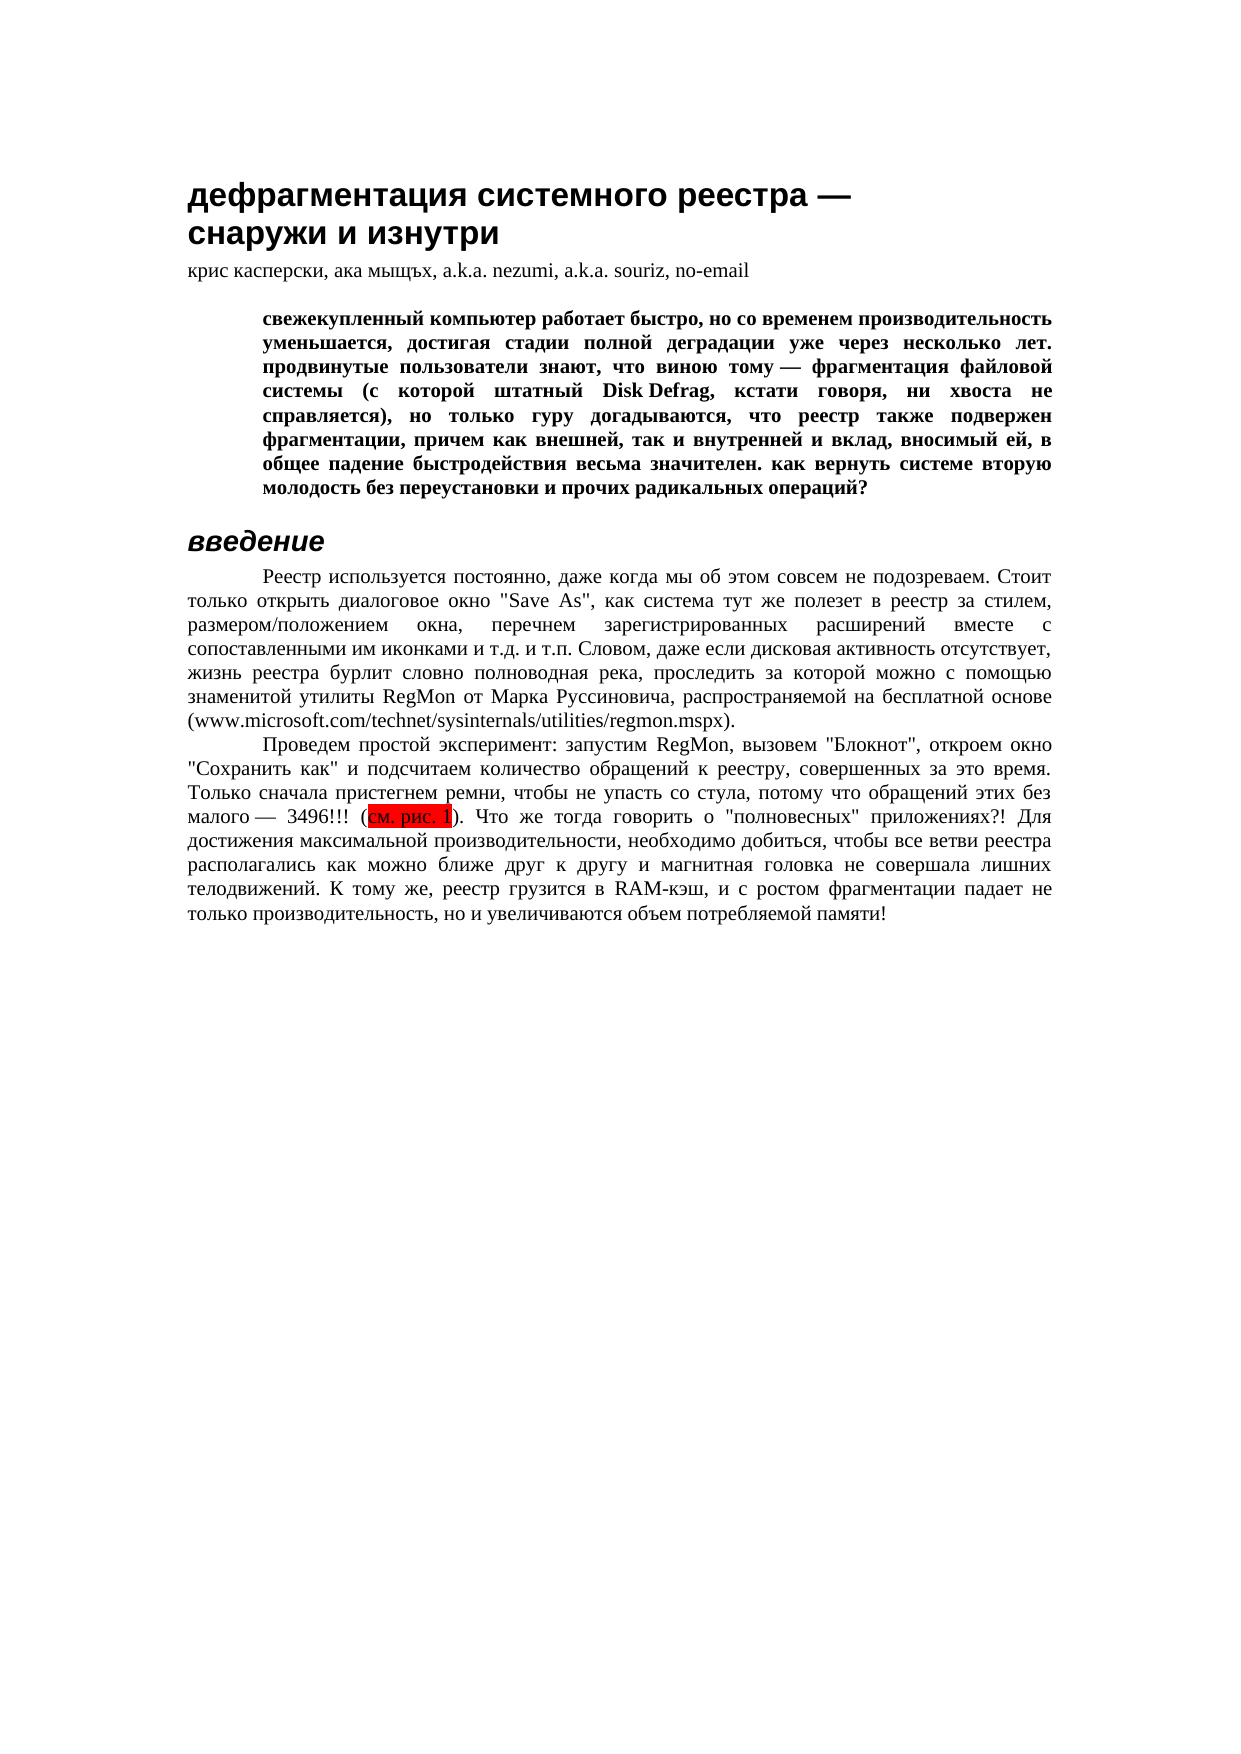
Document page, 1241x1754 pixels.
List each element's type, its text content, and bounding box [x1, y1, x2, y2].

subtitle введение [187, 524, 1053, 557]
text крис касперски, ака мыщъх, a.k.a. nezumi, a.k.a. souriz, no-email [187, 258, 1053, 282]
text Реестр используется постоянно, даже когда мы об этом совсем не подозреваем. Стоит только открыть диалоговое окно "Save As", как система тут же полезет в реестр за стилем, размером/положением окна, перечнем зарегистрированных расширений вместе с сопоставленными им иконками и т.д. и т.п. Словом, даже если дисковая активность отсутствует, жизнь реестра бурлит словно полноводная река, проследить за которой можно с помощью знаменитой утилиты RegMon от Марка Руссиновича, распространяемой на бесплатной основе (www.microsoft.com/technet/sysinternals/utilities/regmon.mspx). [187, 563, 1053, 732]
text Проведем простой эксперимент: запустим RegMon, вызовем "Блокнот", откроем окно "Сохранить как" и подсчитаем количество обращений к реестру, совершенных за это время. Только сначала пристегнем ремни, чтобы не упасть со стула, потому что обращений этих без малого — 3496!!! (см. рис. 1). Что же тогда говорить о "полновесных" приложениях?! Для достижения максимальной производительности, необходимо добиться, чтобы все ветви реестра располагались как можно ближе друг к другу и магнитная головка не совершала лишних телодвижений. К тому же, реестр грузится в RAM-кэш, и с ростом фрагментации падает не только производительность, но и увеличиваются объем потребляемой памяти! [187, 732, 1053, 924]
subtitle дефрагментация системного реестра — снаружи и изнутри [187, 175, 1053, 252]
text свежекупленный компьютер работает быстро, но со временем производительность уменьшается, достигая стадии полной деградации уже через несколько лет. продвинутые пользователи знают, что виною тому — фрагментация файловой системы (с которой штатный Disk Defrag, кстати говоря, ни хвоста не справляется), но только гуру догадываются, что реестр также подвержен фрагментации, причем как внешней, так и внутренней и вклад, вносимый ей, в общее падение быстродействия весьма значителен. как вернуть системе вторую молодость без переустановки и прочих радикальных операций? [262, 306, 1053, 499]
